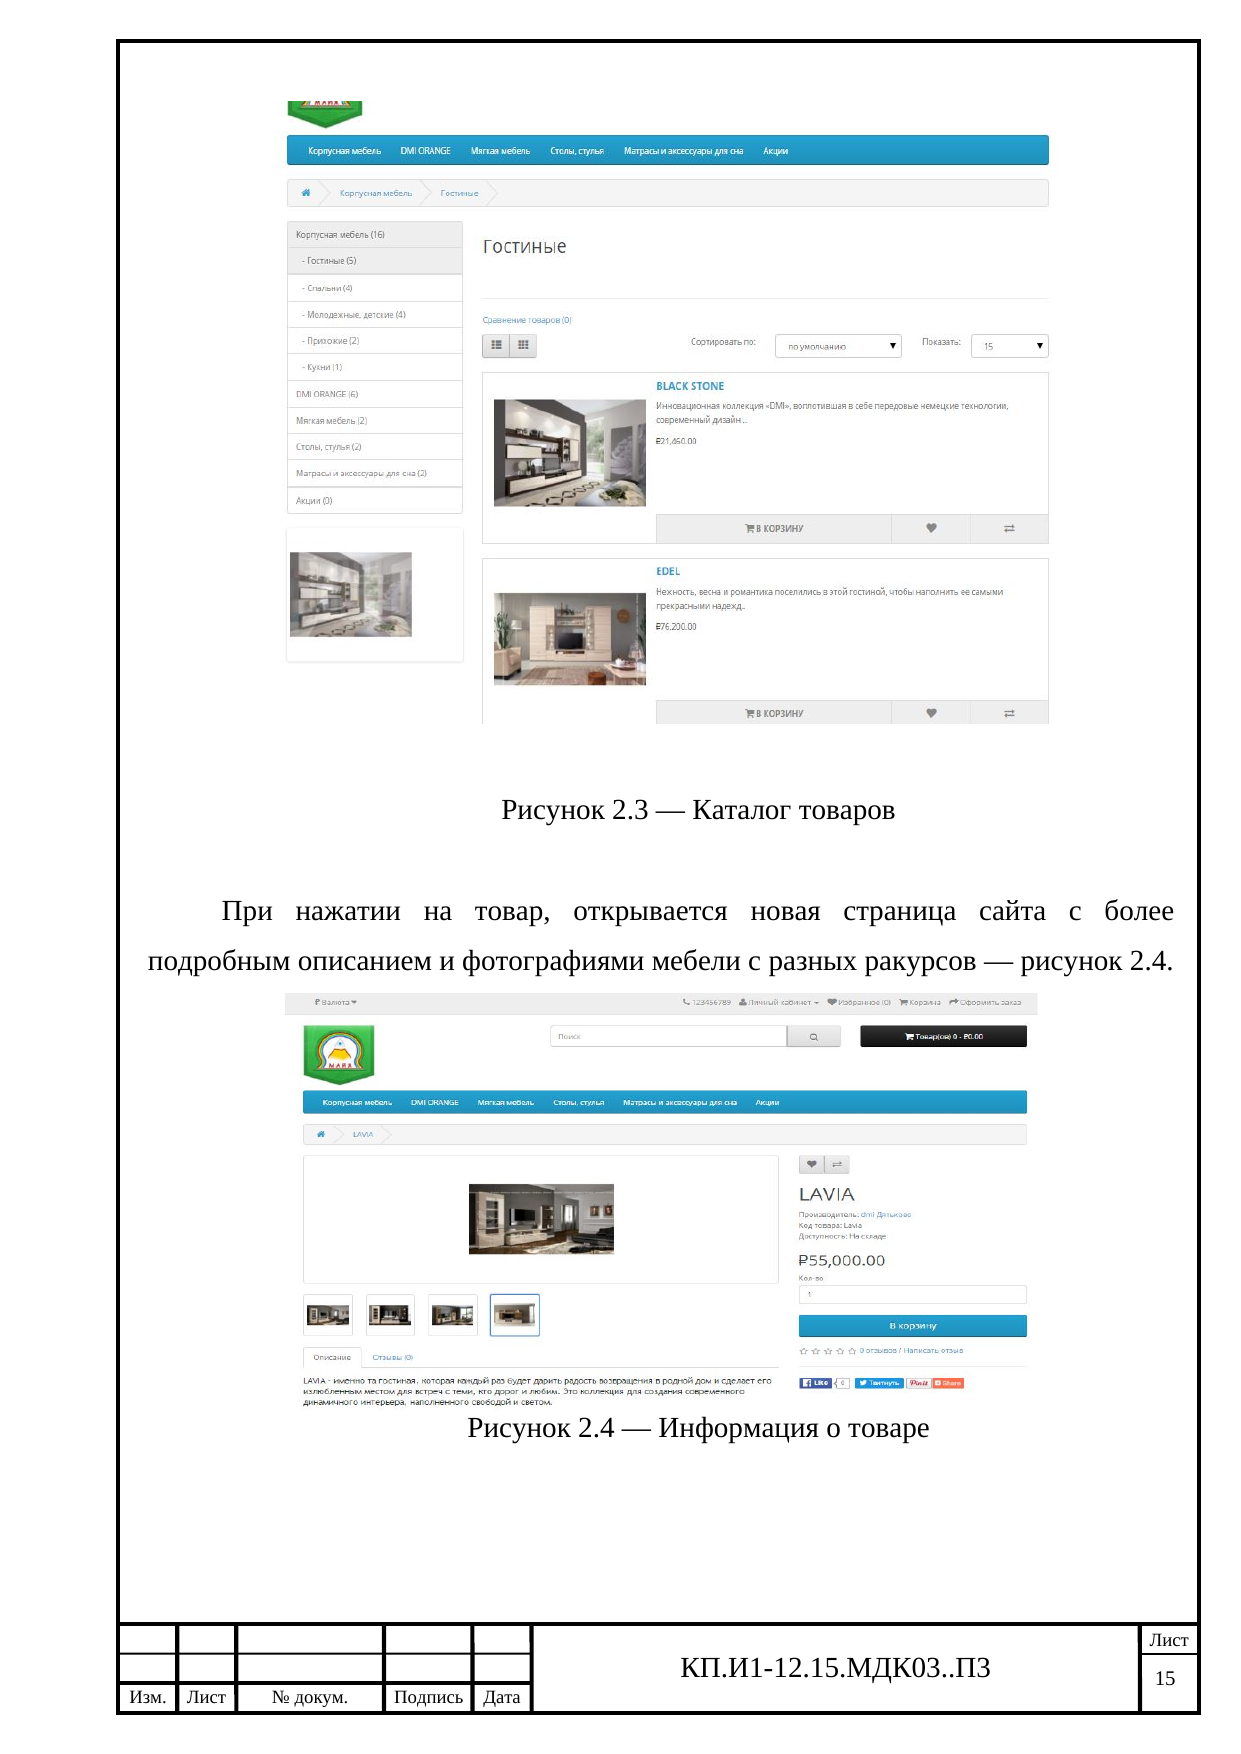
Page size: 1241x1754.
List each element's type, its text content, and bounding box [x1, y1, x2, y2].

picture [285, 993, 1038, 1411]
text Рисунок 2.4 — Информация о товаре [148, 993, 1175, 1444]
text Рисунок 2.3 — Каталог товаров [148, 792, 1175, 826]
text При нажатии на товар, открывается новая страница сайта с более подробным описанием и фотографиями мебели с разных ракурсов — рисунок 2.4. [148, 893, 1175, 977]
picture [260, 101, 1077, 724]
